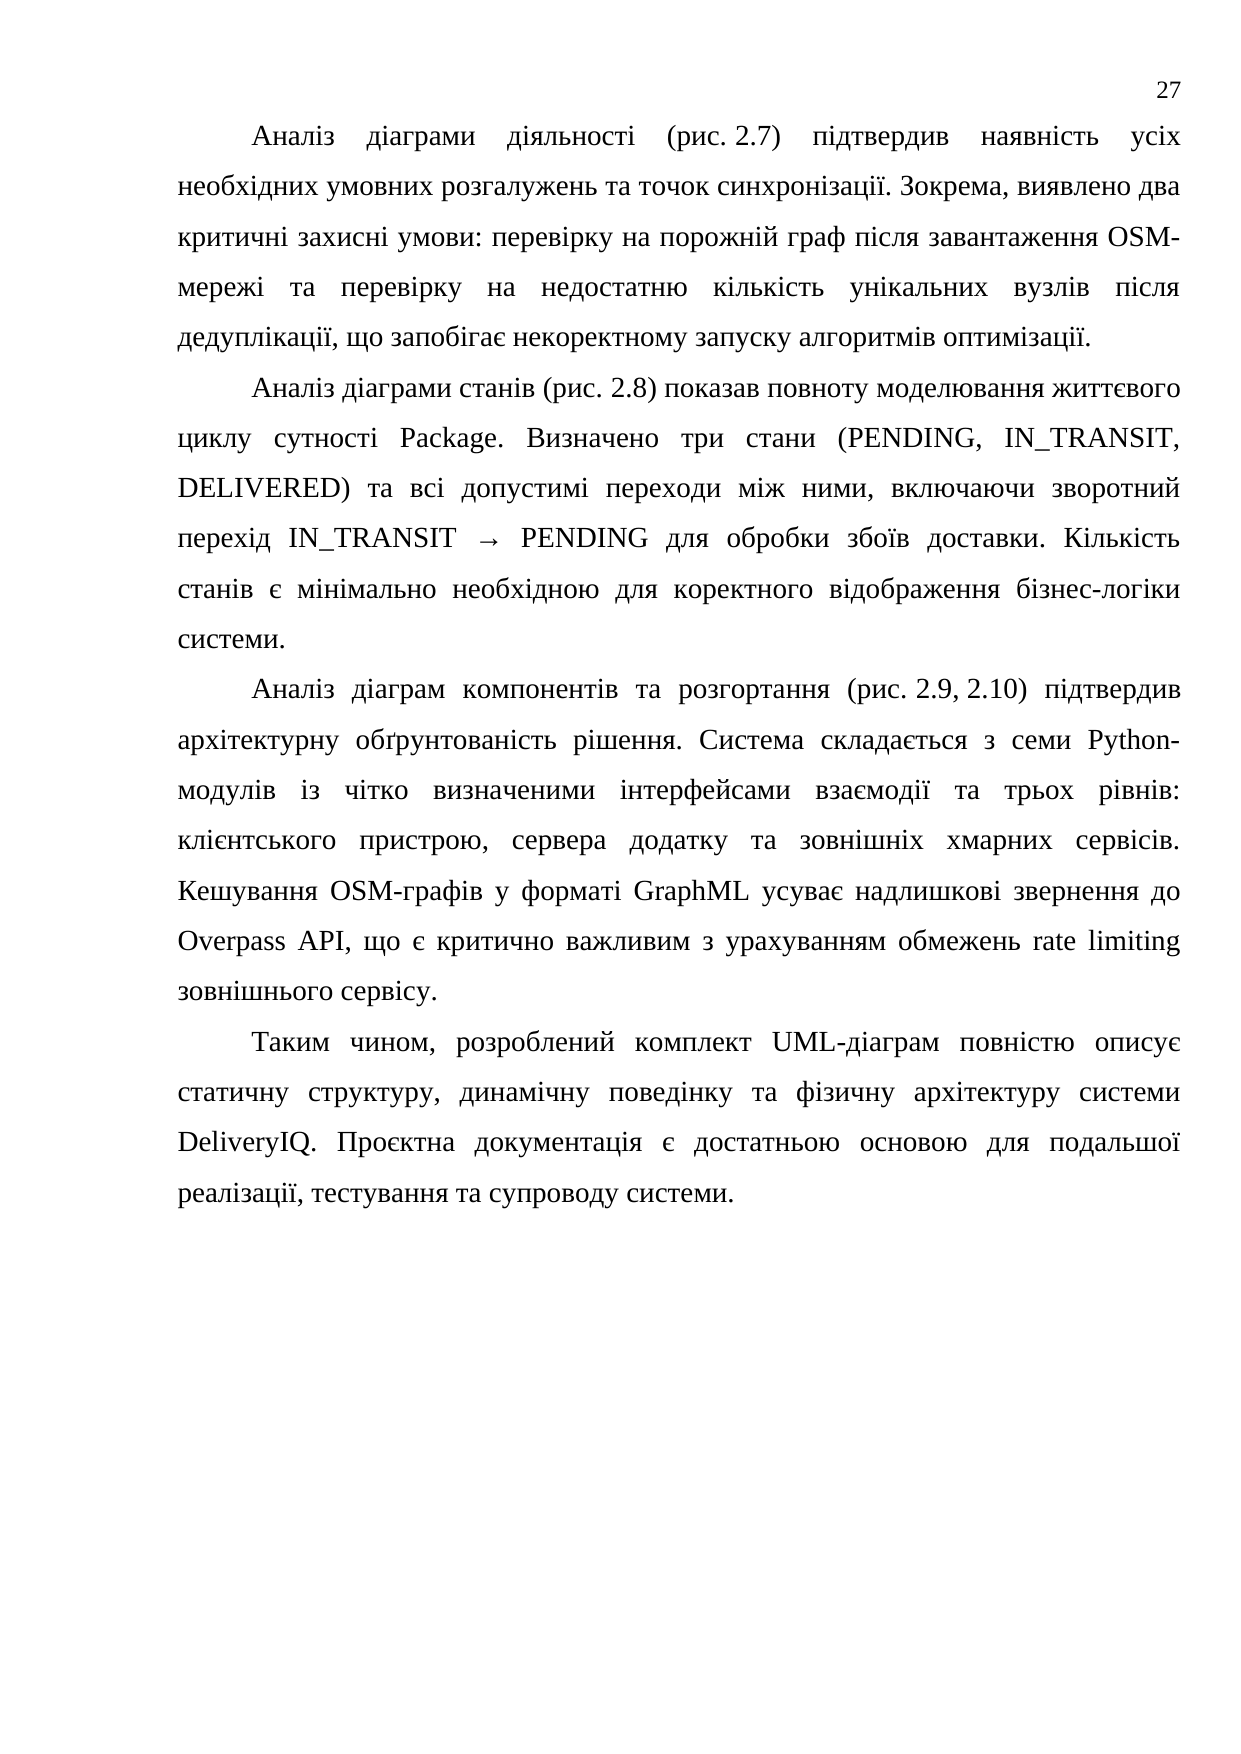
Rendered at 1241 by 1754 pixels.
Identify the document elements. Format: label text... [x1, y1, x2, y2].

text Таким чином, розроблений комплект UML-діаграм повністю описує статичну структуру, динамічну поведінку та фізичну архітектуру системи DeliveryIQ. Проєктна документація є достатньою основою для подальшої реалізації, тестування та супроводу системи. [177, 1024, 1181, 1208]
text Аналіз діаграми діяльності (рис. 2.7) підтвердив наявність усіх необхідних умовних розгалужень та точок синхронізації. Зокрема, виявлено два критичні захисні умови: перевірку на порожній граф після завантаження OSM-мережі та перевірку на недостатню кількість унікальних вузлів після дедуплікації, що запобігає некоректному запуску алгоритмів оптимізації. [177, 118, 1181, 353]
text Аналіз діаграм компонентів та розгортання (рис. 2.9, 2.10) підтвердив архітектурну обґрунтованість рішення. Система складається з семи Python-модулів із чітко визначеними інтерфейсами взаємодії та трьох рівнів: клієнтського пристрою, сервера додатку та зовнішніх хмарних сервісів. Кешування OSM-графів у форматі GraphML усуває надлишкові звернення до Overpass API, що є критично важливим з урахуванням обмежень rate limiting зовнішнього сервісу. [177, 672, 1181, 1007]
text Аналіз діаграми станів (рис. 2.8) показав повноту моделювання життєвого циклу сутності Package. Визначено три стани (PENDING, IN_TRANSIT, DELIVERED) та всі допустимі переходи між ними, включаючи зворотний перехід IN_TRANSIT → PENDING для обробки збоїв доставки. Кількість станів є мінімально необхідною для коректного відображення бізнес-логіки системи. [177, 370, 1181, 655]
